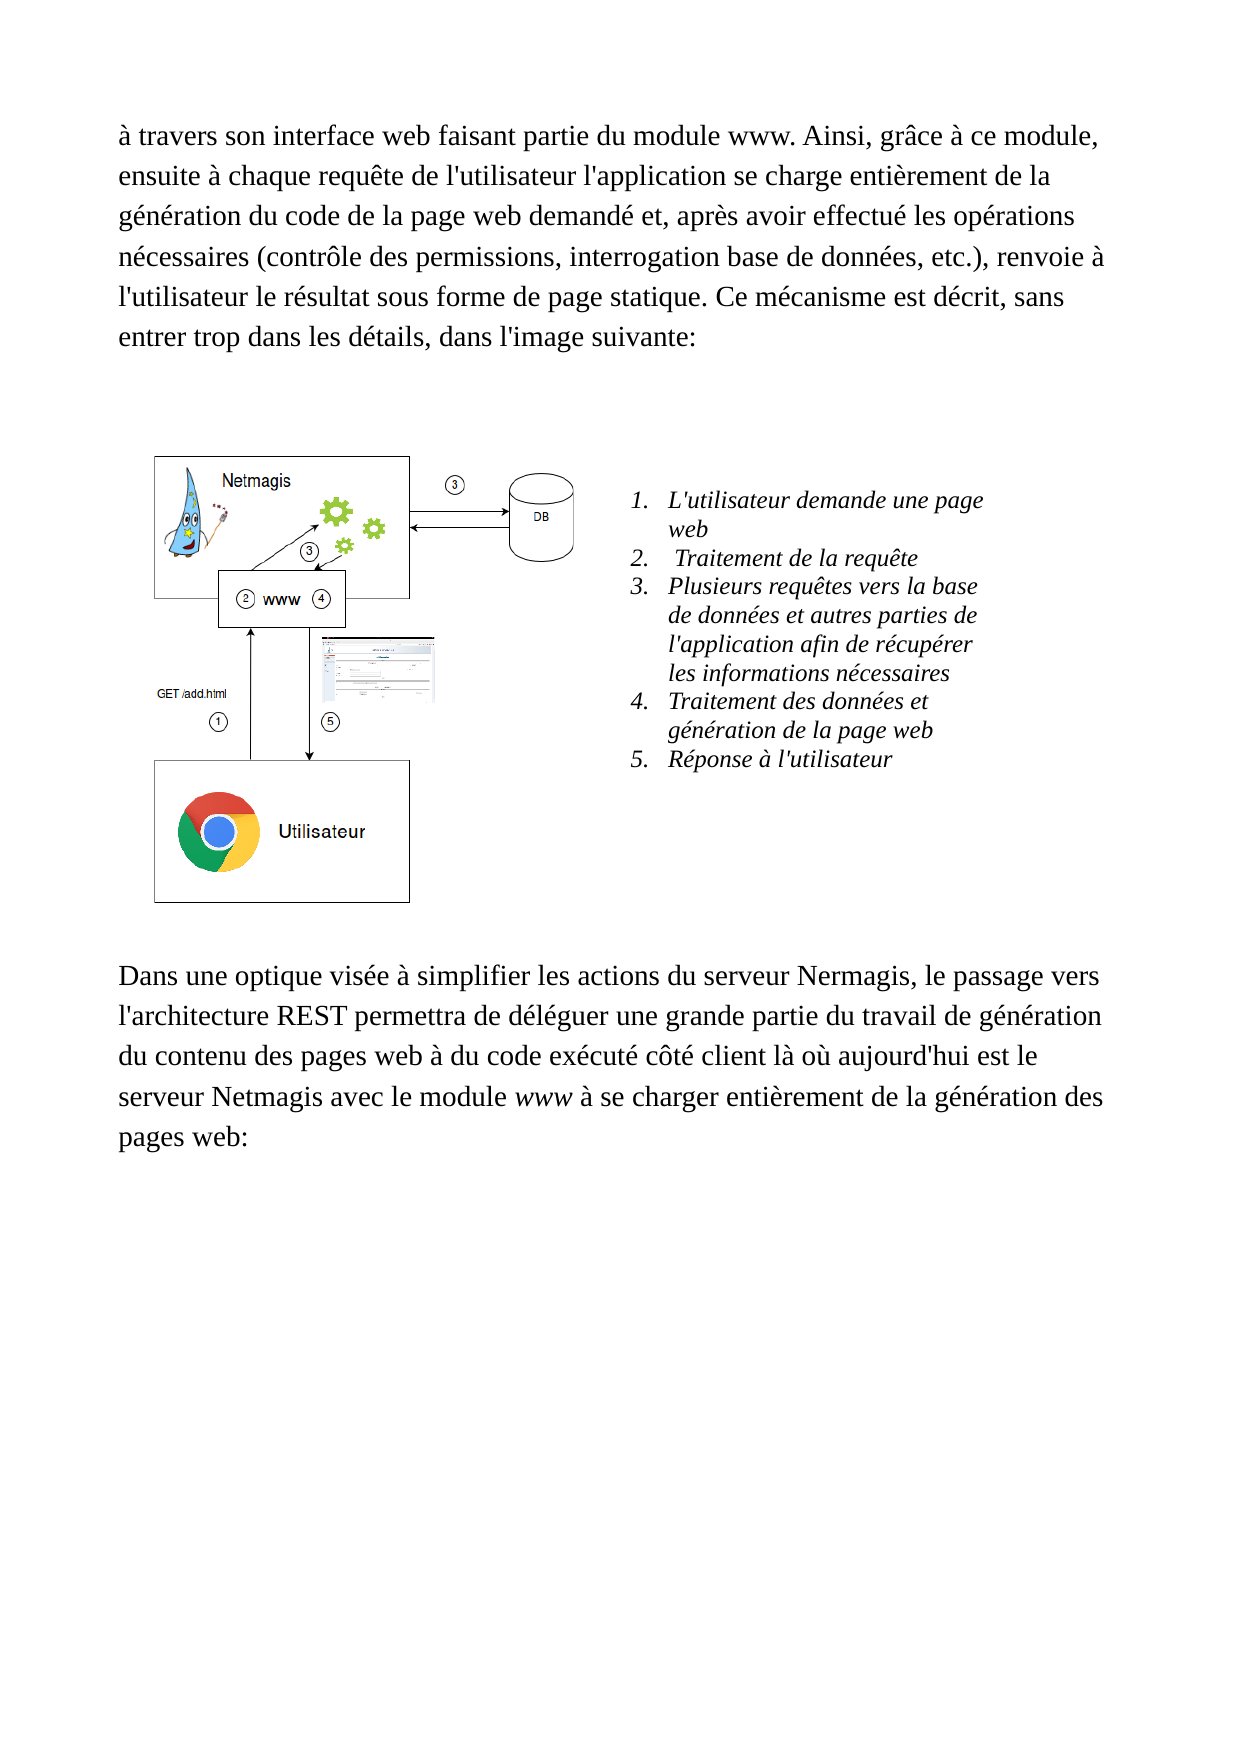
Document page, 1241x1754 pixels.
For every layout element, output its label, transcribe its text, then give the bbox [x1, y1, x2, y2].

list Traitement des données et génération de la page web [630, 686, 1009, 744]
list L'utilisateur demande une page web [630, 485, 1009, 543]
list Plusieurs requêtes vers la base de données et autres parties de l'application afin de récupérer les informations nécessaires [630, 571, 1009, 686]
list Réponse à l'utilisateur [630, 744, 1009, 773]
text Dans une optique visée à simplifier les actions du serveur Nermagis, le passage vers l'architecture REST permettra de déléguer une grande partie du travail de génération du contenu des pages web à du code exécuté côté client là où aujourd'hui est le serveur Netmagis avec le module www à se charger entièrement de la génération des pages web: [118, 958, 1122, 1152]
text à travers son interface web faisant partie du module www. Ainsi, grâce à ce module, ensuite à chaque requête de l'utilisateur l'application se charge entièrement de la génération du code de la page web demandé et, après avoir effectué les opérations nécessaires (contrôle des permissions, interrogation base de données, etc.), renvoie à l'utilisateur le résultat sous forme de page statique. Ce mécanisme est décrit, sans entrer trop dans les détails, dans l'image suivante: [118, 118, 1122, 353]
list Traitement de la requête [630, 543, 1009, 571]
